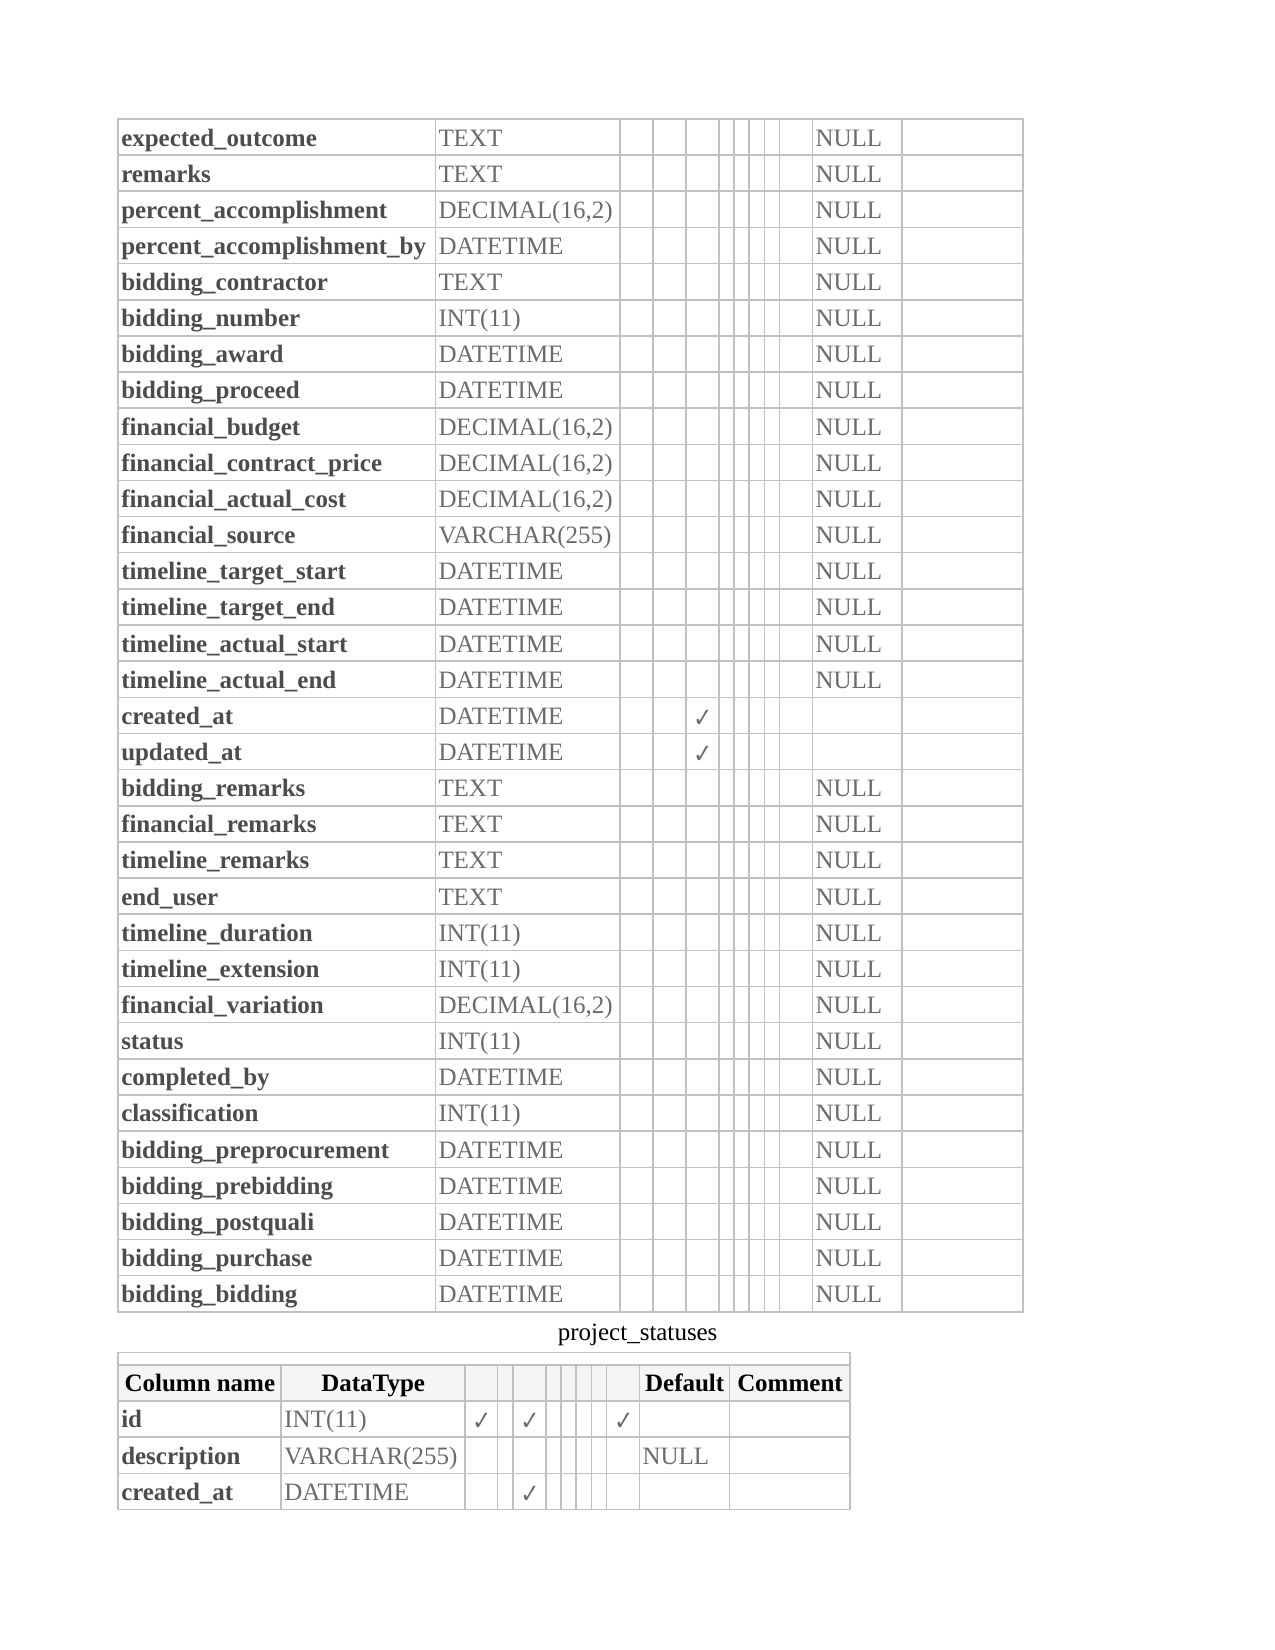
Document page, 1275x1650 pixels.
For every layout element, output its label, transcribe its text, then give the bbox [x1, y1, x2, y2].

table_cell [750, 1096, 764, 1130]
table_cell [765, 1132, 779, 1166]
table_cell [730, 1402, 849, 1436]
table_cell [720, 337, 733, 371]
table_cell [687, 228, 718, 263]
table_cell [903, 1240, 1022, 1275]
table_cell [735, 517, 748, 552]
table_cell [903, 1168, 1022, 1202]
table_cell [687, 445, 718, 479]
table_cell [750, 481, 764, 516]
table_cell ✔ [687, 734, 718, 769]
table_cell DATETIME [436, 590, 619, 624]
table_cell [765, 807, 779, 841]
table_cell [903, 626, 1022, 660]
table_cell [750, 951, 764, 986]
table_cell [780, 1096, 812, 1130]
table_cell [750, 156, 764, 190]
table_cell ✔ [687, 698, 718, 733]
table_cell [780, 915, 812, 949]
table_cell TEXT [436, 843, 619, 877]
table_cell bidding_proceed [119, 373, 435, 407]
table_cell INT(11) [436, 1096, 619, 1130]
table_cell INT(11) [436, 1023, 619, 1058]
table_cell [687, 1060, 718, 1094]
table_cell [903, 807, 1022, 841]
table_cell [735, 698, 748, 733]
table_header [119, 1353, 849, 1364]
table_cell [750, 1204, 764, 1239]
table_cell [687, 409, 718, 443]
table_cell [903, 156, 1022, 190]
table_cell [780, 264, 812, 299]
table_cell [621, 409, 652, 443]
table_cell [687, 590, 718, 624]
table_cell [780, 1204, 812, 1239]
table_cell [547, 1402, 560, 1436]
table_cell financial_remarks [119, 807, 435, 841]
table_cell [780, 1276, 812, 1311]
table_cell [735, 1023, 748, 1058]
table_cell [720, 1204, 733, 1239]
table_cell [750, 120, 764, 154]
table_cell [735, 553, 748, 588]
table_cell NULL [813, 228, 901, 263]
table_cell [621, 987, 652, 1022]
table_cell [592, 1366, 606, 1400]
table_cell [765, 517, 779, 552]
table_cell bidding_award [119, 337, 435, 371]
table_cell [654, 120, 685, 154]
table_cell [780, 1168, 812, 1202]
table_cell [765, 843, 779, 877]
table_cell DATETIME [436, 1060, 619, 1094]
table_cell [750, 662, 764, 696]
table_cell [607, 1474, 639, 1508]
table_cell [903, 1276, 1022, 1311]
table_cell [621, 228, 652, 263]
table_cell [735, 1096, 748, 1130]
table_cell [720, 698, 733, 733]
table_cell [621, 1276, 652, 1311]
table_cell NULL [813, 626, 901, 660]
table_cell [780, 590, 812, 624]
table_cell [654, 1132, 685, 1166]
table_cell [687, 120, 718, 154]
table_cell financial_actual_cost [119, 481, 435, 516]
table_cell [654, 1060, 685, 1094]
table_cell [720, 553, 733, 588]
table_cell DECIMAL(16,2) [436, 192, 619, 227]
table_cell [687, 1096, 718, 1130]
table_cell DATETIME [436, 373, 619, 407]
table_cell [720, 879, 733, 913]
table_cell [720, 662, 733, 696]
table_cell [765, 590, 779, 624]
table_cell [607, 1438, 639, 1472]
table_cell [547, 1366, 560, 1400]
table_cell updated_at [119, 734, 435, 769]
table_cell [765, 445, 779, 479]
table_cell [903, 698, 1022, 733]
table_cell [750, 1132, 764, 1166]
table_cell [903, 915, 1022, 949]
table_cell [654, 951, 685, 986]
table_cell [735, 120, 748, 154]
table_cell [621, 1023, 652, 1058]
table_cell [654, 301, 685, 335]
table_cell NULL [813, 770, 901, 805]
table_cell [780, 987, 812, 1022]
table_cell [621, 301, 652, 335]
table_cell [735, 843, 748, 877]
table_cell [720, 987, 733, 1022]
table_cell [765, 264, 779, 299]
table_cell [687, 807, 718, 841]
table_cell [654, 517, 685, 552]
table_cell [621, 807, 652, 841]
table_cell [780, 192, 812, 227]
table_cell [654, 879, 685, 913]
table_cell [765, 1276, 779, 1311]
table_cell NULL [813, 553, 901, 588]
table_cell [735, 590, 748, 624]
table_cell [735, 734, 748, 769]
table_cell [621, 517, 652, 552]
table_cell [735, 373, 748, 407]
table_cell NULL [813, 192, 901, 227]
table_cell [765, 698, 779, 733]
table_cell created_at [119, 698, 435, 733]
table_cell [687, 373, 718, 407]
table_cell [813, 698, 901, 733]
table_cell [750, 192, 764, 227]
table_cell [780, 626, 812, 660]
table_cell [654, 445, 685, 479]
table_cell [780, 301, 812, 335]
table_cell remarks [119, 156, 435, 190]
table_cell financial_source [119, 517, 435, 552]
table_cell NULL [813, 337, 901, 371]
table_cell [562, 1366, 575, 1400]
table_cell VARCHAR(255) [436, 517, 619, 552]
table_cell [780, 337, 812, 371]
table_cell [621, 951, 652, 986]
table_cell [730, 1474, 849, 1508]
table_cell [765, 373, 779, 407]
table_cell [735, 1276, 748, 1311]
table_cell [562, 1402, 575, 1436]
table_cell classification [119, 1096, 435, 1130]
table_cell Column name [119, 1366, 280, 1400]
table_cell [765, 337, 779, 371]
table_cell [621, 662, 652, 696]
table_cell [621, 264, 652, 299]
table_cell NULL [813, 409, 901, 443]
table_cell [720, 192, 733, 227]
table_cell [765, 951, 779, 986]
table_cell DATETIME [282, 1474, 464, 1508]
table_cell NULL [813, 481, 901, 516]
table_cell NULL [813, 807, 901, 841]
table_cell bidding_number [119, 301, 435, 335]
table_cell [687, 1168, 718, 1202]
table_cell [750, 517, 764, 552]
table_cell DATETIME [436, 228, 619, 263]
table_cell [750, 409, 764, 443]
table_cell [720, 915, 733, 949]
table_cell [903, 843, 1022, 877]
table_cell [720, 1168, 733, 1202]
table_cell TEXT [436, 807, 619, 841]
table_cell [765, 156, 779, 190]
table_cell [730, 1438, 849, 1472]
table_cell bidding_preprocurement [119, 1132, 435, 1166]
table_cell [780, 734, 812, 769]
table_cell [735, 807, 748, 841]
table_cell [720, 264, 733, 299]
table_cell [720, 626, 733, 660]
table_cell [903, 445, 1022, 479]
table_cell [687, 1276, 718, 1311]
table_cell status [119, 1023, 435, 1058]
table_cell [720, 807, 733, 841]
table_cell INT(11) [436, 301, 619, 335]
table_cell timeline_target_start [119, 553, 435, 588]
table_cell TEXT [436, 156, 619, 190]
table_cell timeline_duration [119, 915, 435, 949]
table_cell [750, 626, 764, 660]
table_cell [735, 1168, 748, 1202]
table_cell TEXT [436, 879, 619, 913]
table_cell [735, 1240, 748, 1275]
table_cell [735, 915, 748, 949]
table_cell [765, 1023, 779, 1058]
table_cell [654, 373, 685, 407]
table_cell [687, 553, 718, 588]
table_cell [498, 1402, 512, 1436]
table_cell [654, 770, 685, 805]
table_cell [780, 698, 812, 733]
text project_statuses [118, 1317, 1157, 1346]
table_cell NULL [813, 1240, 901, 1275]
table_cell [750, 915, 764, 949]
table_cell [562, 1438, 575, 1472]
table_cell [720, 734, 733, 769]
table_cell [903, 1204, 1022, 1239]
table_cell [621, 770, 652, 805]
table_cell [750, 1168, 764, 1202]
table_cell [607, 1366, 639, 1400]
table_cell [720, 1240, 733, 1275]
table_cell [720, 445, 733, 479]
table_cell [903, 228, 1022, 263]
table_cell timeline_target_end [119, 590, 435, 624]
table_cell NULL [813, 915, 901, 949]
table_cell INT(11) [436, 915, 619, 949]
table_cell [765, 1060, 779, 1094]
table_cell [903, 517, 1022, 552]
table_cell NULL [813, 373, 901, 407]
table_cell [765, 1204, 779, 1239]
table_cell [750, 590, 764, 624]
table_cell [720, 1276, 733, 1311]
table_cell DATETIME [436, 1132, 619, 1166]
table_cell [780, 409, 812, 443]
table_cell [466, 1366, 497, 1400]
table_cell completed_by [119, 1060, 435, 1094]
table_cell INT(11) [282, 1402, 464, 1436]
table_cell DataType [282, 1366, 464, 1400]
table_cell [903, 987, 1022, 1022]
table_cell [903, 734, 1022, 769]
table_cell [735, 264, 748, 299]
table_cell [687, 626, 718, 660]
table_cell [654, 1168, 685, 1202]
table_cell NULL [813, 156, 901, 190]
table_cell [720, 481, 733, 516]
table_cell bidding_remarks [119, 770, 435, 805]
table_cell [780, 553, 812, 588]
table_cell percent_accomplishment [119, 192, 435, 227]
table_cell [780, 156, 812, 190]
table_cell [765, 553, 779, 588]
table_cell [765, 879, 779, 913]
table_cell [621, 192, 652, 227]
table_cell [780, 373, 812, 407]
table_cell [687, 987, 718, 1022]
table_cell [735, 156, 748, 190]
table_cell [750, 1060, 764, 1094]
table_cell [735, 1204, 748, 1239]
table_cell created_at [119, 1474, 280, 1508]
table_cell [654, 1276, 685, 1311]
table_cell NULL [813, 590, 901, 624]
table_cell [498, 1366, 512, 1400]
table_cell [720, 409, 733, 443]
table_cell [654, 987, 685, 1022]
table_cell [750, 1276, 764, 1311]
table_cell [780, 1060, 812, 1094]
table_cell [621, 590, 652, 624]
table_cell DECIMAL(16,2) [436, 481, 619, 516]
table_cell [654, 156, 685, 190]
table_cell [735, 192, 748, 227]
table_cell NULL [813, 1132, 901, 1166]
table_cell [621, 843, 652, 877]
table_cell DATETIME [436, 1168, 619, 1202]
table_cell [735, 951, 748, 986]
table_cell [750, 445, 764, 479]
table_cell bidding_postquali [119, 1204, 435, 1239]
table_cell [765, 1240, 779, 1275]
table_cell TEXT [436, 120, 619, 154]
table_cell [466, 1438, 497, 1472]
table_cell [687, 1204, 718, 1239]
table_cell TEXT [436, 770, 619, 805]
table_cell [780, 1023, 812, 1058]
table_cell [765, 915, 779, 949]
table_cell [735, 879, 748, 913]
table_cell [903, 373, 1022, 407]
table_cell NULL [813, 264, 901, 299]
table_cell [621, 734, 652, 769]
table_cell [621, 373, 652, 407]
table_cell DATETIME [436, 337, 619, 371]
table_cell [592, 1474, 606, 1508]
table_cell [562, 1474, 575, 1508]
table_cell [720, 156, 733, 190]
table_cell [750, 843, 764, 877]
table_cell [687, 951, 718, 986]
table_cell [765, 481, 779, 516]
table_cell [621, 1096, 652, 1130]
table_cell [765, 409, 779, 443]
table_cell [780, 1132, 812, 1166]
table_cell [750, 698, 764, 733]
table_cell [780, 120, 812, 154]
table_cell [720, 770, 733, 805]
table_cell [577, 1474, 591, 1508]
table_cell [654, 409, 685, 443]
table_cell [654, 481, 685, 516]
table_cell NULL [813, 1168, 901, 1202]
table_cell [903, 662, 1022, 696]
table_cell [720, 590, 733, 624]
table_cell DATETIME [436, 1204, 619, 1239]
table_cell [903, 1060, 1022, 1094]
table_cell [750, 553, 764, 588]
table_cell [577, 1366, 591, 1400]
table_cell [750, 373, 764, 407]
table_cell [687, 1023, 718, 1058]
table_cell [735, 662, 748, 696]
table_cell [654, 1096, 685, 1130]
table_cell [750, 1240, 764, 1275]
table_cell [780, 481, 812, 516]
table_cell [687, 517, 718, 552]
table_cell bidding_prebidding [119, 1168, 435, 1202]
table_cell [687, 192, 718, 227]
table_cell ✔ [514, 1402, 545, 1436]
table_cell NULL [813, 987, 901, 1022]
table_cell [654, 915, 685, 949]
table_cell NULL [813, 120, 901, 154]
table_cell TEXT [436, 264, 619, 299]
table_cell [654, 807, 685, 841]
table_cell [498, 1438, 512, 1472]
table_cell [687, 1240, 718, 1275]
table_cell [765, 626, 779, 660]
table_cell [735, 228, 748, 263]
table_cell NULL [813, 951, 901, 986]
table_cell DATETIME [436, 553, 619, 588]
table_cell [621, 1132, 652, 1166]
table_cell [621, 156, 652, 190]
table_cell [780, 770, 812, 805]
table_cell [765, 734, 779, 769]
table_cell [654, 192, 685, 227]
table_cell [640, 1474, 729, 1508]
table_cell [750, 264, 764, 299]
table_cell [903, 590, 1022, 624]
table_cell [780, 951, 812, 986]
table_cell [765, 192, 779, 227]
table_cell [735, 445, 748, 479]
table_cell [750, 228, 764, 263]
table_cell [780, 662, 812, 696]
table_cell [720, 843, 733, 877]
table_cell [621, 553, 652, 588]
table_cell [621, 120, 652, 154]
table_cell [720, 1132, 733, 1166]
table_cell [903, 1096, 1022, 1130]
table_cell expected_outcome [119, 120, 435, 154]
table_cell ✔ [607, 1402, 639, 1436]
table_cell [640, 1402, 729, 1436]
table_cell [621, 1240, 652, 1275]
table_cell NULL [813, 843, 901, 877]
table_cell [621, 445, 652, 479]
table_cell DECIMAL(16,2) [436, 409, 619, 443]
table_cell [903, 879, 1022, 913]
table_cell [687, 264, 718, 299]
table_cell [720, 228, 733, 263]
table_cell [654, 590, 685, 624]
table_cell [720, 1023, 733, 1058]
table_cell [765, 301, 779, 335]
table_cell NULL [640, 1438, 729, 1472]
table_cell [654, 264, 685, 299]
table_cell Comment [730, 1366, 849, 1400]
table_cell [735, 987, 748, 1022]
table_cell [621, 915, 652, 949]
table_cell DECIMAL(16,2) [436, 445, 619, 479]
table_cell [466, 1474, 497, 1508]
table_cell [621, 481, 652, 516]
table_cell [903, 409, 1022, 443]
table_cell [654, 1240, 685, 1275]
table_cell [720, 301, 733, 335]
table_cell [903, 120, 1022, 154]
table_cell [750, 807, 764, 841]
table_cell DATETIME [436, 734, 619, 769]
table_cell [654, 228, 685, 263]
table_cell [621, 879, 652, 913]
table_cell [903, 1132, 1022, 1166]
table_cell [514, 1438, 545, 1472]
table_cell [654, 734, 685, 769]
table_cell NULL [813, 879, 901, 913]
table_cell [735, 1132, 748, 1166]
table_cell [735, 481, 748, 516]
table_cell [687, 843, 718, 877]
table_cell NULL [813, 1023, 901, 1058]
table_cell [780, 228, 812, 263]
table_cell [903, 951, 1022, 986]
table_cell end_user [119, 879, 435, 913]
table_cell timeline_remarks [119, 843, 435, 877]
table_cell [735, 770, 748, 805]
table_cell [813, 734, 901, 769]
table_cell [577, 1438, 591, 1472]
table_cell [592, 1402, 606, 1436]
table_cell [903, 481, 1022, 516]
table_cell NULL [813, 301, 901, 335]
table_cell [780, 843, 812, 877]
table_cell [750, 770, 764, 805]
table_cell [735, 626, 748, 660]
table_cell [687, 301, 718, 335]
table_cell [687, 337, 718, 371]
table_cell [765, 987, 779, 1022]
table_cell INT(11) [436, 951, 619, 986]
table_cell [780, 517, 812, 552]
table_cell ✔ [466, 1402, 497, 1436]
table_cell DATETIME [436, 698, 619, 733]
table_cell [621, 698, 652, 733]
table_cell [750, 879, 764, 913]
table_cell [592, 1438, 606, 1472]
table_cell [765, 770, 779, 805]
table_cell [687, 662, 718, 696]
table_cell NULL [813, 1060, 901, 1094]
table_cell [780, 807, 812, 841]
table_cell [621, 1204, 652, 1239]
table_cell [514, 1366, 545, 1400]
table_cell percent_accomplishment_by [119, 228, 435, 263]
table_cell [720, 517, 733, 552]
table_cell [720, 1096, 733, 1130]
table_cell [547, 1474, 560, 1508]
table_cell [621, 1060, 652, 1094]
table_cell Default [640, 1366, 729, 1400]
table_cell DATETIME [436, 662, 619, 696]
table_cell [780, 1240, 812, 1275]
table_cell [765, 120, 779, 154]
table_cell [903, 1023, 1022, 1058]
table_cell [621, 1168, 652, 1202]
table_cell [780, 445, 812, 479]
table_cell [654, 843, 685, 877]
table_cell [765, 662, 779, 696]
table_cell NULL [813, 445, 901, 479]
table_cell financial_contract_price [119, 445, 435, 479]
table_cell [654, 1023, 685, 1058]
table_cell bidding_bidding [119, 1276, 435, 1311]
table_cell bidding_contractor [119, 264, 435, 299]
table_cell timeline_actual_end [119, 662, 435, 696]
table_cell [903, 337, 1022, 371]
table_cell [735, 337, 748, 371]
table_cell ✔ [514, 1474, 545, 1508]
table_cell VARCHAR(255) [282, 1438, 464, 1472]
table_cell [687, 156, 718, 190]
table_cell [735, 409, 748, 443]
table_cell [750, 734, 764, 769]
table_cell DECIMAL(16,2) [436, 987, 619, 1022]
table_cell [735, 1060, 748, 1094]
table_cell [720, 951, 733, 986]
table_cell [687, 481, 718, 516]
table_cell timeline_extension [119, 951, 435, 986]
table_cell NULL [813, 517, 901, 552]
table_cell [780, 879, 812, 913]
table_cell financial_budget [119, 409, 435, 443]
table_cell [687, 915, 718, 949]
table_cell [735, 301, 748, 335]
table_cell financial_variation [119, 987, 435, 1022]
table_cell [903, 770, 1022, 805]
table_cell description [119, 1438, 280, 1472]
table_cell [654, 662, 685, 696]
table_cell [750, 987, 764, 1022]
table_cell [765, 228, 779, 263]
table_cell [498, 1474, 512, 1508]
table_cell NULL [813, 1096, 901, 1130]
table_cell [750, 1023, 764, 1058]
table_cell [547, 1438, 560, 1472]
table_cell [750, 337, 764, 371]
table_cell [903, 264, 1022, 299]
table_cell NULL [813, 1276, 901, 1311]
table_cell [621, 337, 652, 371]
table_cell [577, 1402, 591, 1436]
table_cell [654, 553, 685, 588]
table_cell NULL [813, 1204, 901, 1239]
table_cell [687, 1132, 718, 1166]
table_cell DATETIME [436, 626, 619, 660]
table_cell id [119, 1402, 280, 1436]
table_cell [765, 1096, 779, 1130]
table_cell DATETIME [436, 1276, 619, 1311]
table_cell DATETIME [436, 1240, 619, 1275]
table_cell [903, 192, 1022, 227]
table_cell [765, 1168, 779, 1202]
table_cell [654, 1204, 685, 1239]
table_cell [621, 626, 652, 660]
table_cell [720, 373, 733, 407]
table_cell [903, 553, 1022, 588]
table_cell [687, 770, 718, 805]
table_cell [750, 301, 764, 335]
table_cell [720, 120, 733, 154]
table_cell [687, 879, 718, 913]
table_cell NULL [813, 662, 901, 696]
table_cell timeline_actual_start [119, 626, 435, 660]
table_cell [903, 301, 1022, 335]
table_cell [654, 626, 685, 660]
table_cell [720, 1060, 733, 1094]
table_cell [654, 698, 685, 733]
table_cell [654, 337, 685, 371]
table_cell bidding_purchase [119, 1240, 435, 1275]
